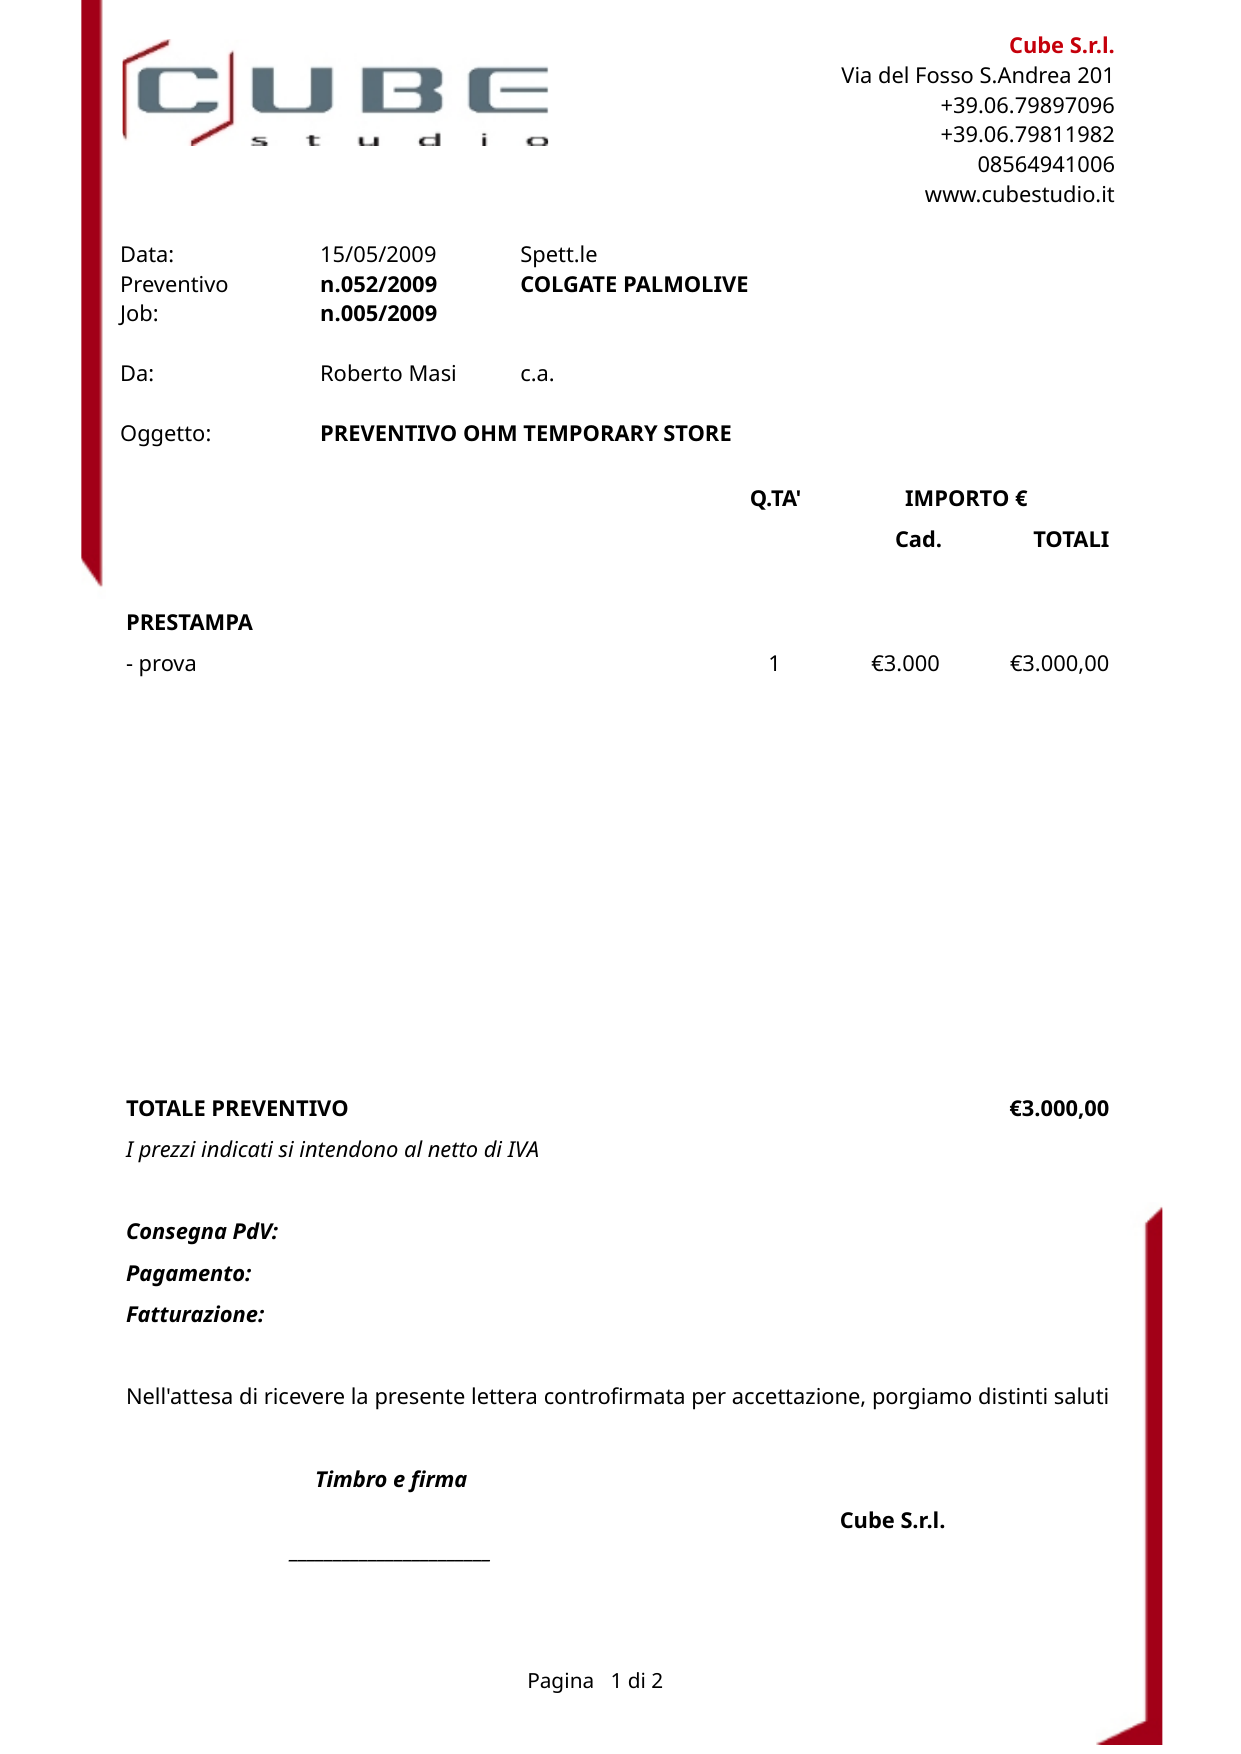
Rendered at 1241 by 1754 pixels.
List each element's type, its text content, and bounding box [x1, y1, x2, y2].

table_cell [677, 1169, 955, 1211]
table_cell [120, 725, 953, 766]
table_cell Oggetto: [120, 418, 320, 447]
table_cell c.a. [520, 358, 720, 388]
table_header IMPORTO € [818, 477, 1121, 518]
table_cell [120, 812, 953, 853]
table_cell n.005/2009 [320, 298, 520, 328]
table_cell [300, 1334, 677, 1376]
table_cell Job: [120, 298, 320, 328]
table_cell [286, 519, 453, 560]
table_cell [920, 388, 1121, 417]
table_cell Fatturazione: [120, 1293, 300, 1334]
table_cell [739, 519, 817, 560]
table_cell Roberto Masi [320, 358, 520, 388]
table_cell [120, 1334, 300, 1376]
picture [81, 0, 107, 599]
picture [122, 39, 549, 146]
table_cell [520, 388, 720, 417]
table_cell Timbro e firma [120, 1458, 670, 1499]
table_cell [953, 898, 1121, 939]
table_header Data: [120, 239, 320, 268]
table_cell Consegna PdV: [120, 1211, 300, 1252]
table_header TOTALE PREVENTIVO [120, 1087, 955, 1128]
table_cell [520, 298, 720, 328]
table_cell [720, 388, 920, 417]
table_cell Cad. [818, 519, 953, 560]
table_cell - prova [120, 642, 739, 683]
table_cell Cube S.r.l. [670, 1499, 1095, 1584]
table_cell [953, 985, 1121, 1026]
table_cell [720, 358, 1121, 388]
table_cell PREVENTIVO OHM TEMPORARY STORE [320, 418, 1121, 447]
table_cell €3.000,00 [951, 642, 1121, 683]
table_cell [300, 1211, 1095, 1252]
table_cell [720, 328, 920, 358]
table_cell [120, 328, 320, 358]
table_cell [120, 766, 953, 812]
table_header Spett.le [520, 239, 720, 268]
table_cell [955, 1169, 1121, 1211]
table_cell n.052/2009 [320, 269, 520, 298]
table_cell [120, 560, 1121, 601]
table_cell [677, 1334, 955, 1376]
table_header [453, 477, 739, 518]
table_cell [920, 298, 1121, 328]
table_cell [120, 519, 286, 560]
table_header [720, 239, 920, 268]
table_cell [120, 985, 953, 1026]
table_header Q.TA' [739, 477, 817, 518]
table_cell [520, 328, 720, 358]
table_cell [953, 812, 1121, 853]
table_cell [120, 940, 953, 985]
table_cell _______________________ [120, 1499, 670, 1584]
table_cell Nell'attesa di ricevere la presente lettera controfirmata per accettazione, porgiamo distinti saluti [120, 1376, 1095, 1417]
table_cell Pagamento: [120, 1252, 300, 1293]
table_cell [953, 725, 1121, 766]
table_cell [920, 328, 1121, 358]
table_header €3.000,00 [955, 1087, 1121, 1128]
table_cell [300, 1293, 1095, 1334]
table_header [120, 477, 286, 518]
table_header [920, 239, 1121, 268]
table_cell [120, 1169, 300, 1211]
table_header 15/05/2009 [320, 239, 520, 268]
table_cell €3.000 [815, 642, 951, 683]
table_cell [720, 298, 920, 328]
table_cell [953, 1026, 1121, 1072]
table_cell Preventivo [120, 269, 320, 298]
table_cell [120, 1026, 953, 1072]
picture [1095, 1202, 1163, 1745]
table_cell Da: [120, 358, 320, 388]
table_cell [955, 1334, 1095, 1376]
table_cell COLGATE PALMOLIVE [520, 269, 1121, 298]
table_cell I prezzi indicati si intendono al netto di IVA [120, 1128, 955, 1169]
table_cell [670, 1458, 1095, 1499]
table_cell [453, 519, 739, 560]
table_cell [300, 1252, 1095, 1293]
table_cell [953, 940, 1121, 985]
table_cell [953, 853, 1121, 898]
table_cell PRESTAMPA [120, 601, 1121, 642]
table_cell [300, 1169, 677, 1211]
table_cell [955, 1128, 1121, 1169]
table_cell [320, 388, 520, 417]
table_cell [120, 1417, 1095, 1458]
table_cell [120, 853, 953, 898]
table_cell [120, 898, 953, 939]
table_header [286, 477, 453, 518]
table_cell TOTALI [953, 519, 1121, 560]
table_cell [320, 328, 520, 358]
table_cell [953, 766, 1121, 812]
table_cell [120, 388, 320, 417]
table_cell 1 [739, 642, 815, 683]
table_cell [120, 684, 1121, 725]
